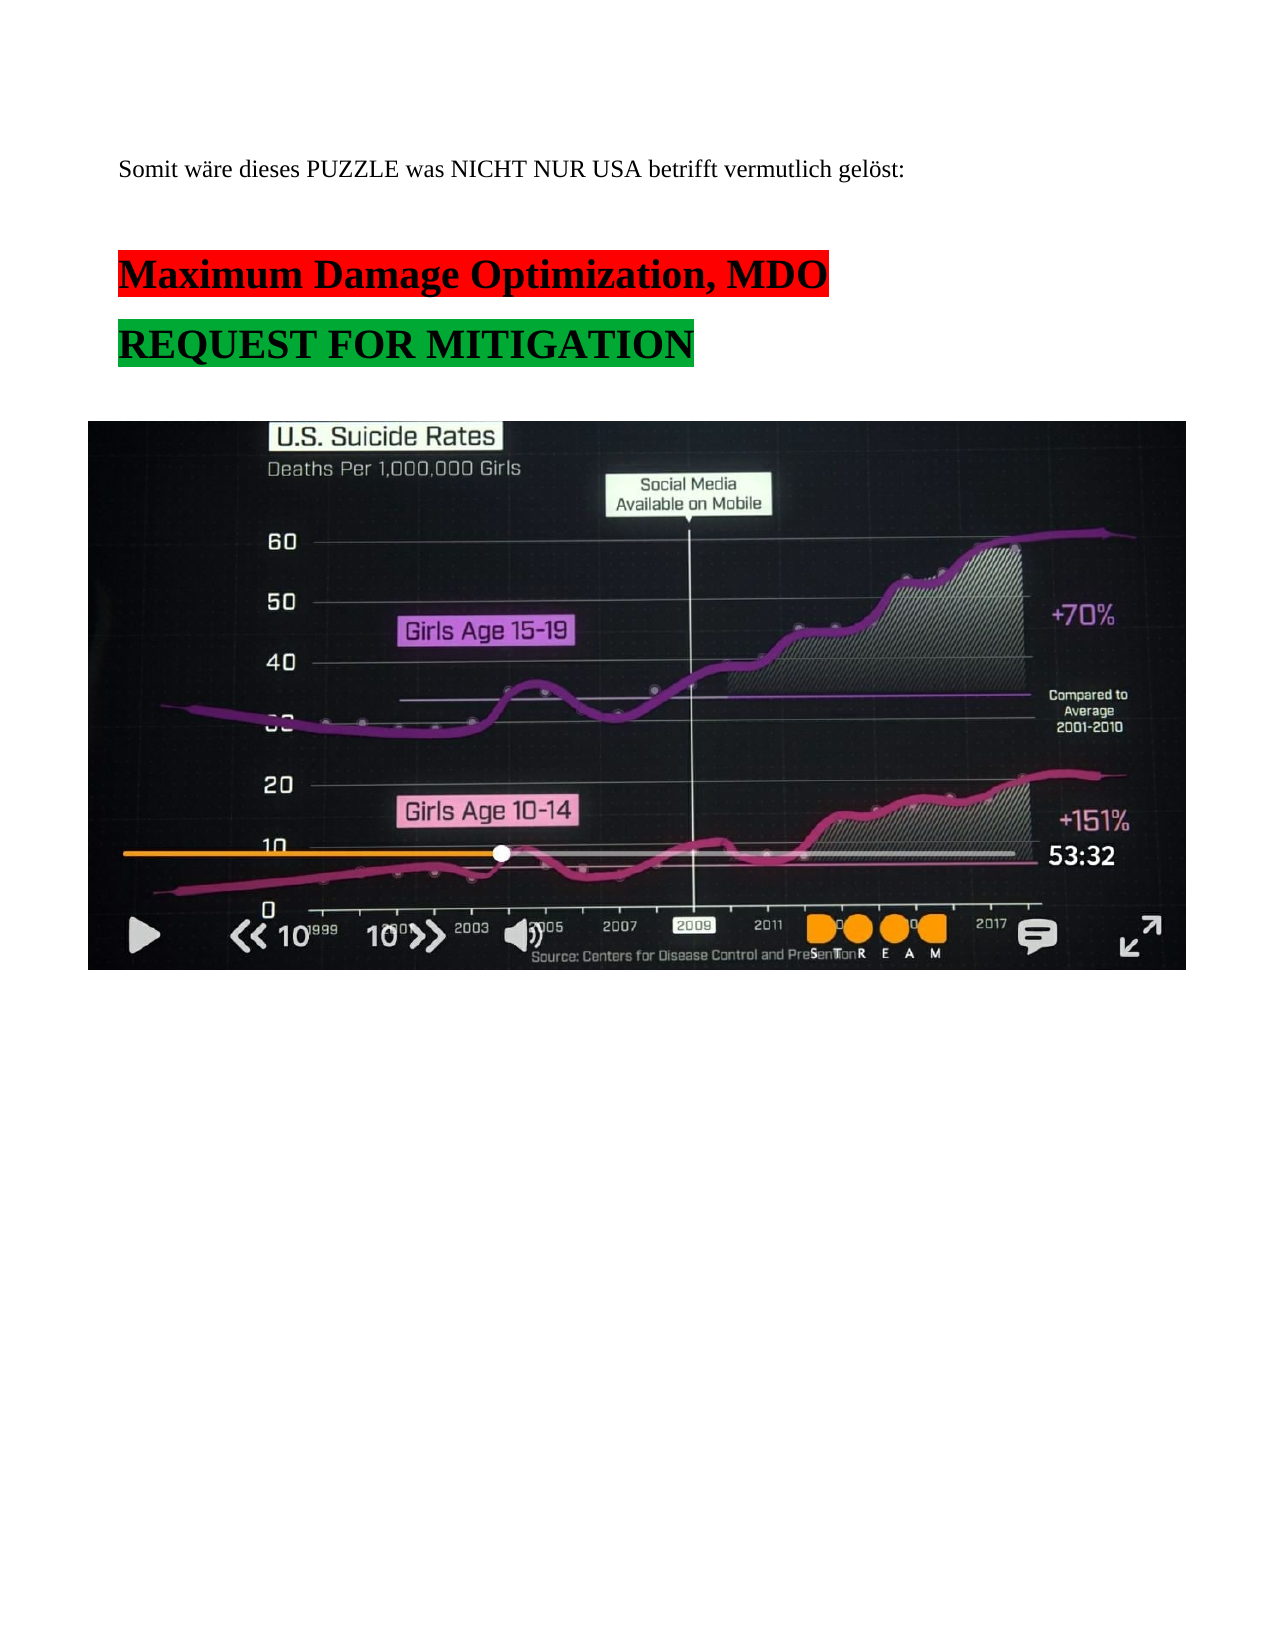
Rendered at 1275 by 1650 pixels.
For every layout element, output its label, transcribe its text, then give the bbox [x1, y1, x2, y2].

picture [88, 421, 1186, 970]
text Somit wäre dieses PUZZLE was NICHT NUR USA betrifft vermutlich gelöst: [118, 154, 1216, 183]
text Maximum Damage Optimization, MDO [118, 249, 1216, 297]
text REQUEST FOR MITIGATION [118, 319, 1216, 367]
